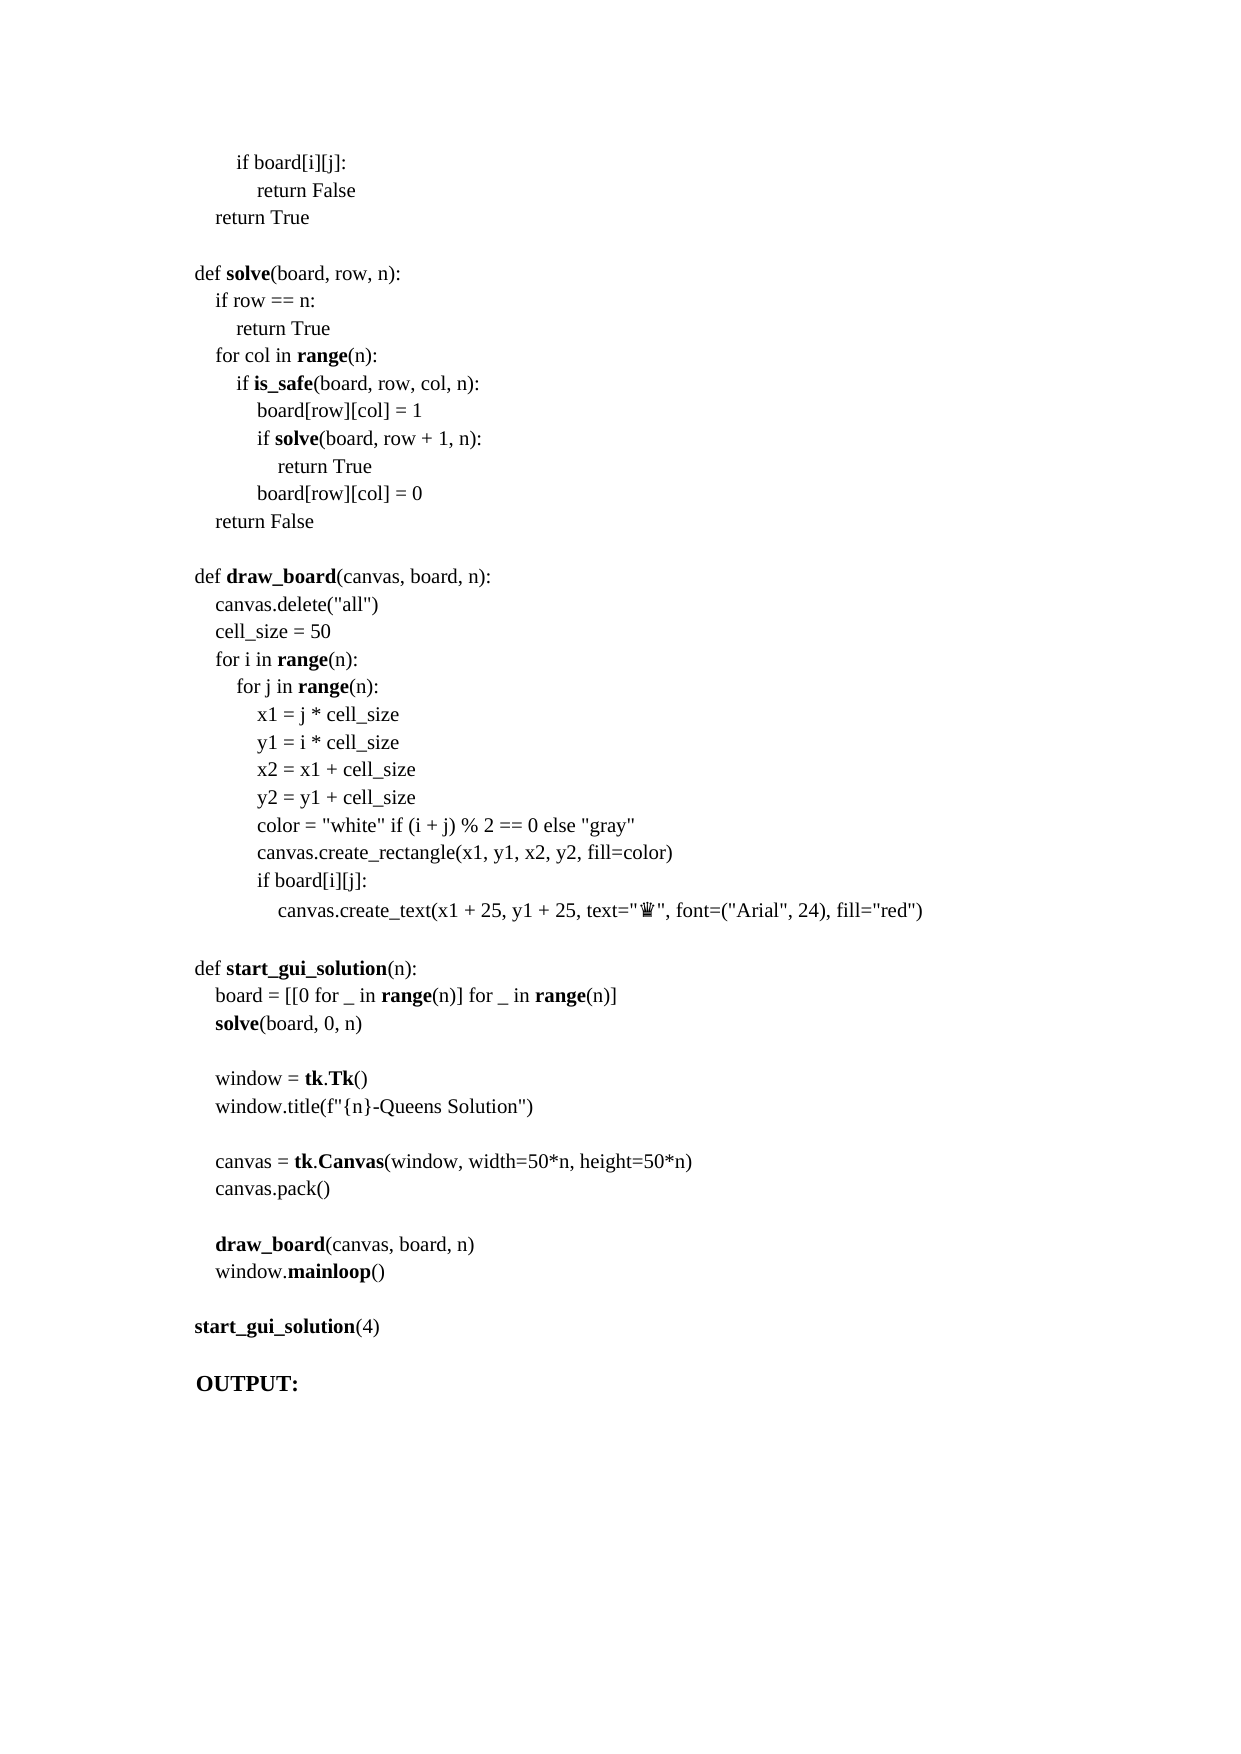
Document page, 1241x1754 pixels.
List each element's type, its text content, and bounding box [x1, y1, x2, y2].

text board[row][col] = 1 [194, 398, 1169, 422]
text window = tk.Tk() [194, 1066, 1169, 1090]
text if is_safe(board, row, col, n): [194, 371, 1169, 395]
text canvas = tk.Canvas(window, width=50*n, height=50*n) [194, 1149, 1169, 1173]
text color = "white" if (i + j) % 2 == 0 else "gray" [194, 812, 1169, 837]
text return False [194, 178, 1169, 202]
text canvas.create_text(x1 + 25, y1 + 25, text="♛", font=("Arial", 24), fill="red") [194, 895, 1169, 924]
text solve(board, 0, n) [194, 1011, 1169, 1035]
text draw_board(canvas, board, n) [194, 1232, 1169, 1256]
text window.mainloop() [194, 1259, 1169, 1283]
text x2 = x1 + cell_size [194, 757, 1169, 781]
text for col in range(n): [194, 343, 1169, 367]
text OUTPUT: [150, 1369, 1169, 1396]
text canvas.create_rectangle(x1, y1, x2, y2, fill=color) [194, 840, 1169, 864]
text window.title(f"{n}-Queens Solution") [194, 1093, 1169, 1118]
text return False [194, 509, 1169, 533]
text if row == n: [194, 288, 1169, 312]
text def draw_board(canvas, board, n): [194, 564, 1169, 588]
text start_gui_solution(4) [194, 1314, 1169, 1338]
text board[row][col] = 0 [194, 481, 1169, 505]
text return True [194, 205, 1169, 229]
text canvas.delete("all") [194, 592, 1169, 616]
text def start_gui_solution(n): [194, 956, 1169, 979]
text y1 = i * cell_size [194, 730, 1169, 754]
text for j in range(n): [194, 674, 1169, 698]
text cell_size = 50 [194, 619, 1169, 643]
text return True [194, 316, 1169, 340]
text board = [[0 for _ in range(n)] for _ in range(n)] [194, 983, 1169, 1007]
text if board[i][j]: [194, 868, 1169, 892]
text def solve(board, row, n): [194, 260, 1169, 284]
text y2 = y1 + cell_size [194, 785, 1169, 809]
text return True [194, 454, 1169, 478]
text if solve(board, row + 1, n): [194, 426, 1169, 450]
text if board[i][j]: [194, 150, 1169, 174]
text for i in range(n): [194, 647, 1169, 671]
text x1 = j * cell_size [194, 702, 1169, 726]
text canvas.pack() [194, 1176, 1169, 1200]
